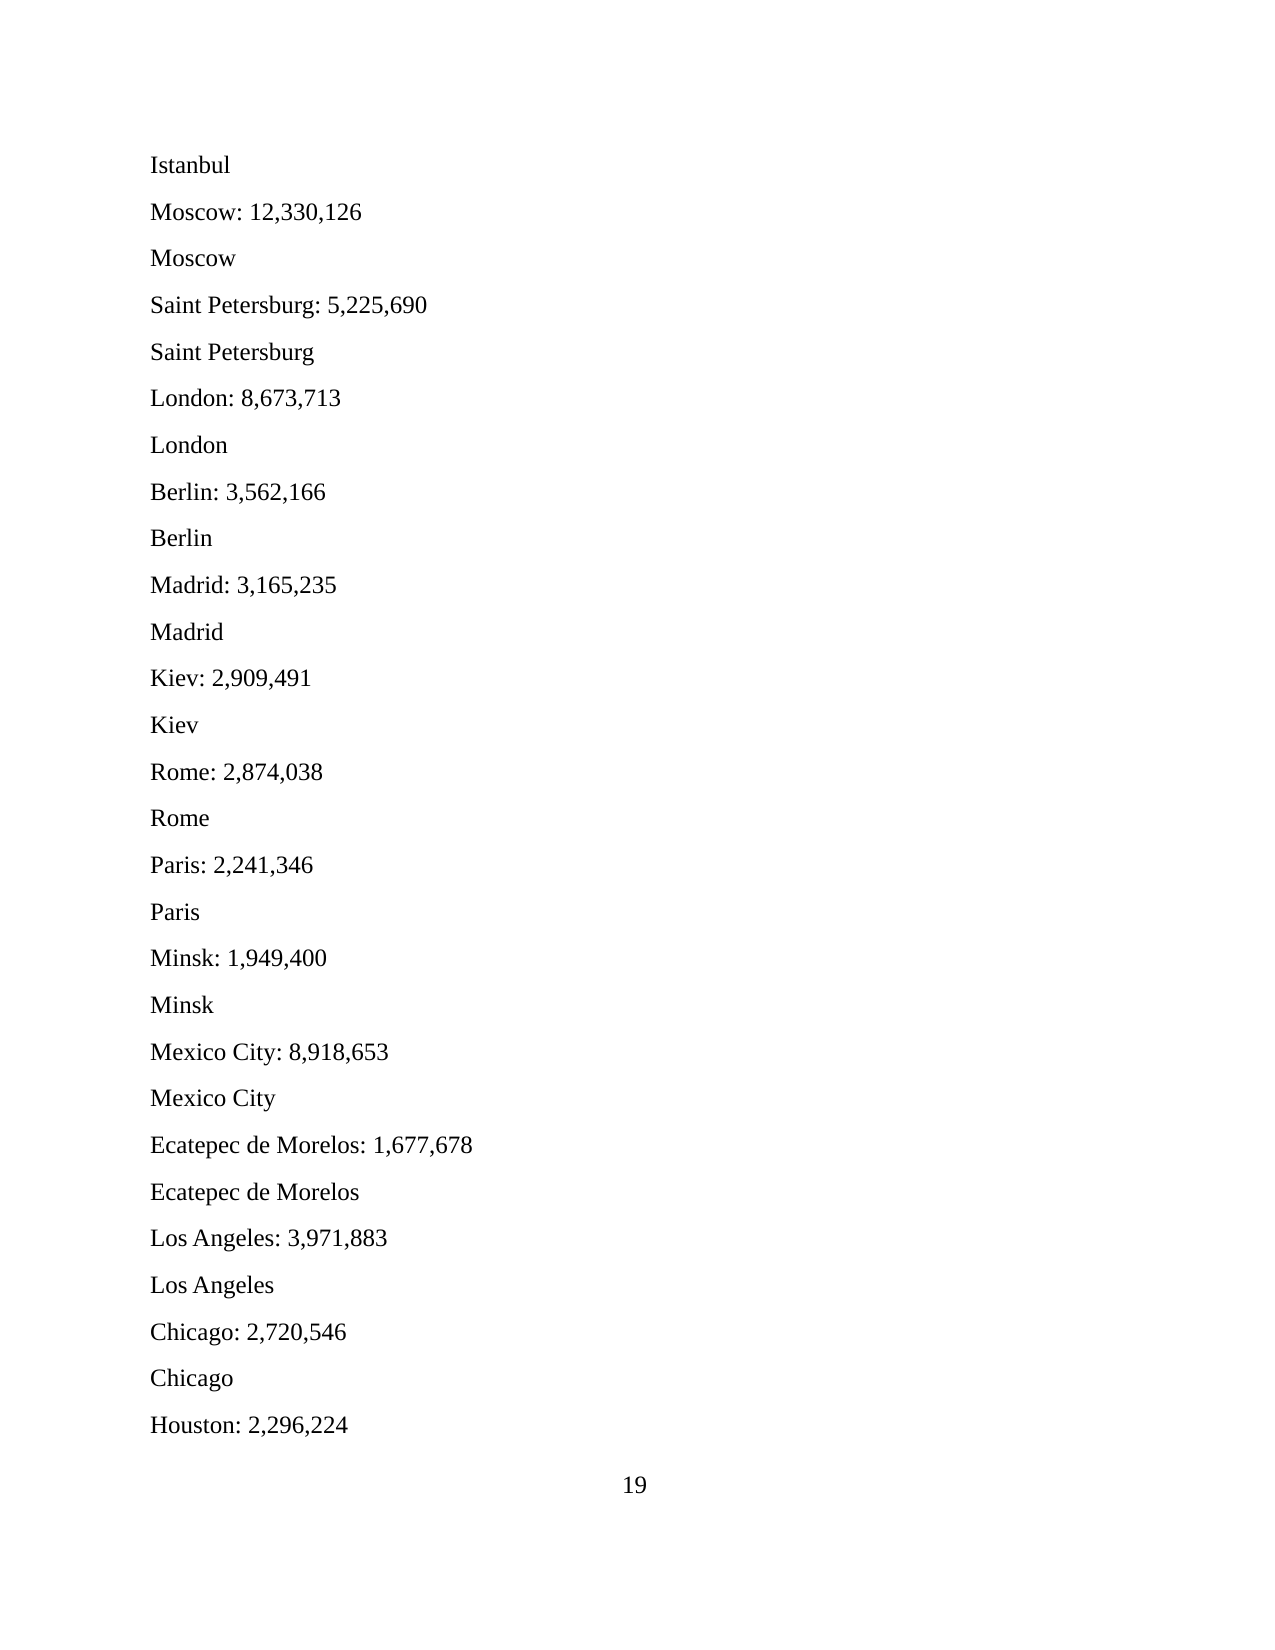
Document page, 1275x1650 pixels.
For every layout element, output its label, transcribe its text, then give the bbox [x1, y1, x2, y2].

text Minsk [150, 990, 1125, 1019]
text Kiev [150, 710, 1125, 739]
text Paris [150, 897, 1125, 925]
text Los Angeles [150, 1270, 1125, 1299]
text Rome [150, 803, 1125, 832]
text Ecatepec de Morelos [150, 1177, 1125, 1205]
text Chicago [150, 1363, 1125, 1392]
text Madrid [150, 617, 1125, 645]
text Saint Petersburg: 5,225,690 [150, 290, 1125, 319]
text Mexico City: 8,918,653 [150, 1037, 1125, 1065]
text London [150, 430, 1125, 459]
text Minsk: 1,949,400 [150, 943, 1125, 972]
text Madrid: 3,165,235 [150, 570, 1125, 599]
text Moscow [150, 243, 1125, 272]
text Saint Petersburg [150, 337, 1125, 365]
text Los Angeles: 3,971,883 [150, 1223, 1125, 1252]
text Berlin [150, 523, 1125, 552]
text Ecatepec de Morelos: 1,677,678 [150, 1130, 1125, 1159]
text Kiev: 2,909,491 [150, 663, 1125, 692]
text Paris: 2,241,346 [150, 850, 1125, 879]
text Berlin: 3,562,166 [150, 477, 1125, 505]
text London: 8,673,713 [150, 383, 1125, 412]
text Rome: 2,874,038 [150, 757, 1125, 785]
text Chicago: 2,720,546 [150, 1317, 1125, 1345]
text Mexico City [150, 1083, 1125, 1112]
text Moscow: 12,330,126 [150, 197, 1125, 225]
text Istanbul [150, 150, 1125, 179]
text Houston: 2,296,224 [150, 1410, 1125, 1439]
